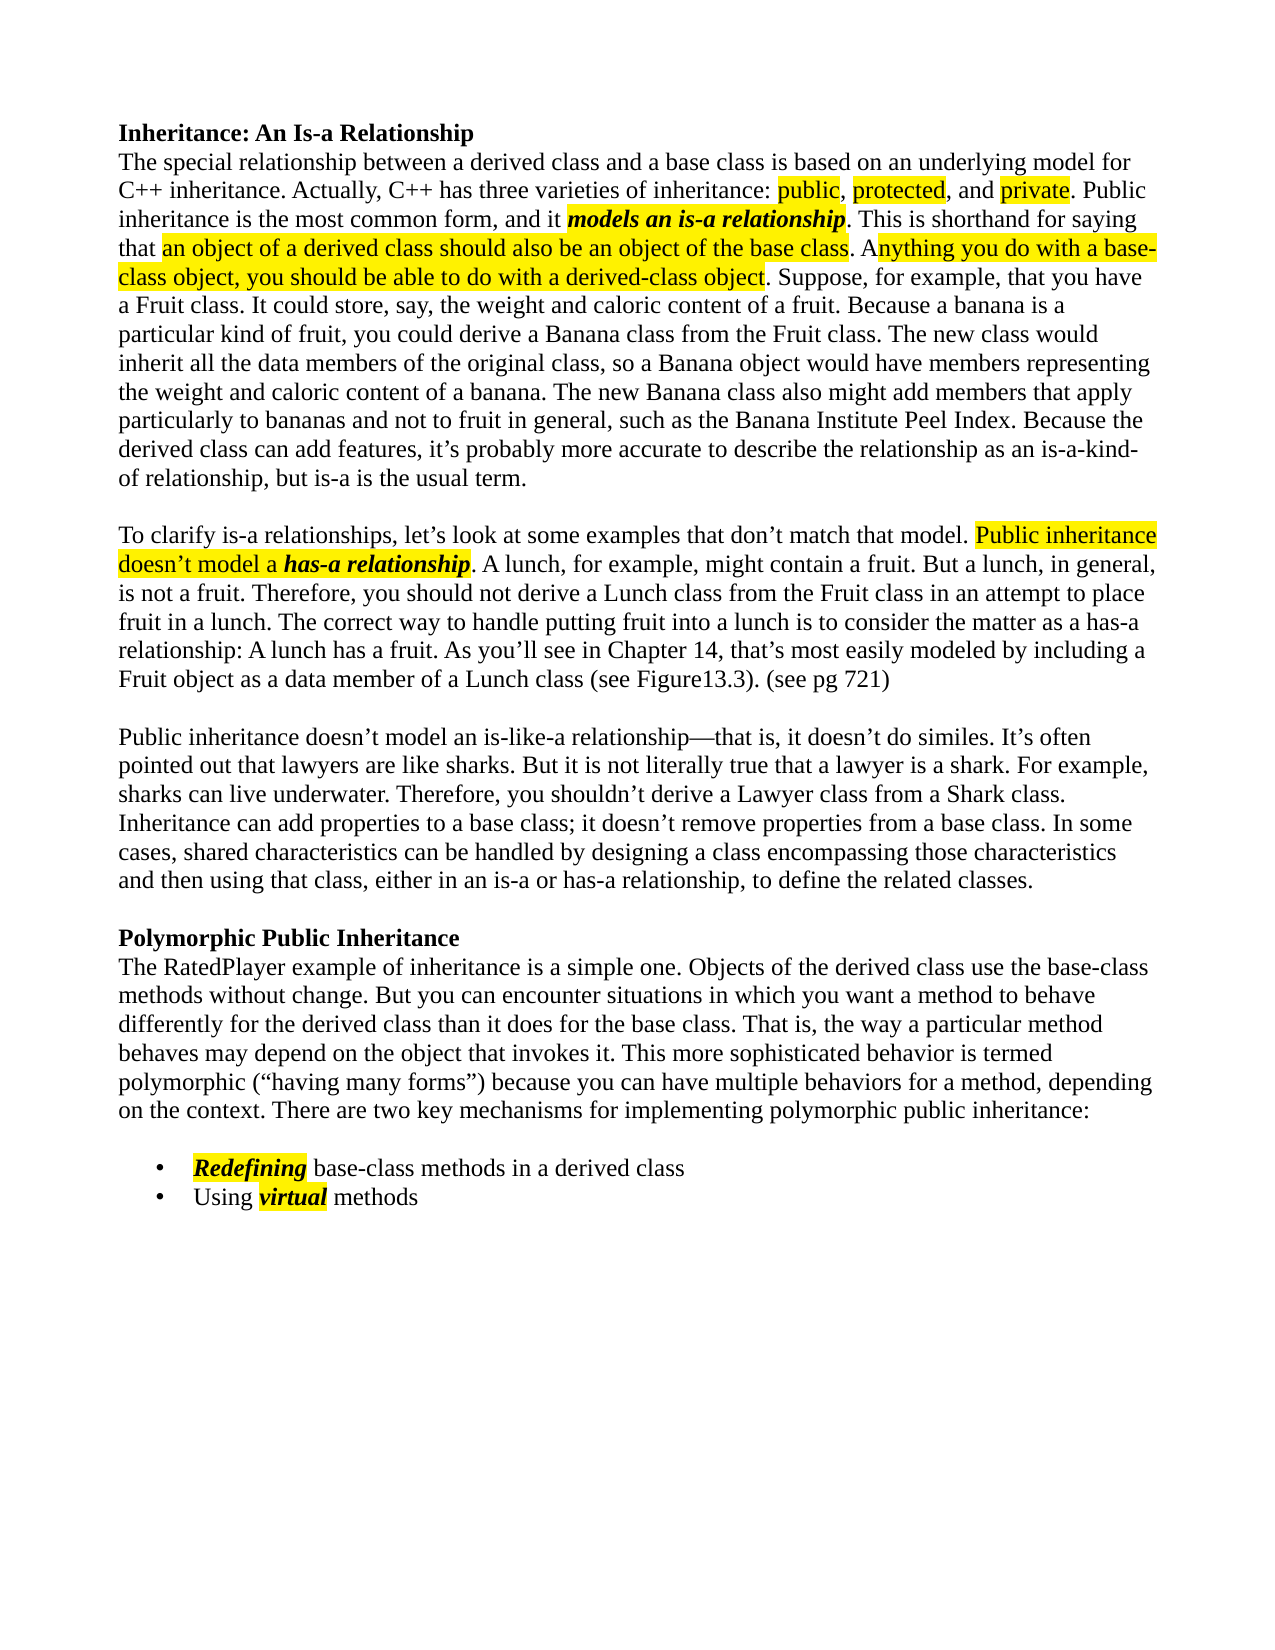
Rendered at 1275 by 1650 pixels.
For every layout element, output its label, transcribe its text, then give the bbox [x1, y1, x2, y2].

text The RatedPlayer example of inheritance is a simple one. Objects of the derived class use the base-class methods without change. But you can encounter situations in which you want a method to behave differently for the derived class than it does for the base class. That is, the way a particular method behaves may depend on the object that invokes it. This more sophisticated behavior is termed polymorphic (“having many forms”) because you can have multiple behaviors for a method, depending on the context. There are two key mechanisms for implementing polymorphic public inheritance: [118, 952, 1157, 1124]
text To clarify is-a relationships, let’s look at some examples that don’t match that model. Public inheritance doesn’t model a has-a relationship. A lunch, for example, might contain a fruit. But a lunch, in general, is not a fruit. Therefore, you should not derive a Lunch class from the Fruit class in an attempt to place fruit in a lunch. The correct way to handle putting fruit into a lunch is to consider the matter as a has-a relationship: A lunch has a fruit. As you’ll see in Chapter 14, that’s most easily modeled by including a Fruit object as a data member of a Lunch class (see Figure13.3). (see pg 721) [118, 521, 1157, 693]
text Inheritance: An Is-a Relationship [118, 118, 1157, 147]
text The special relationship between a derived class and a base class is based on an underlying model for C++ inheritance. Actually, C++ has three varieties of inheritance: public, protected, and private. Public inheritance is the most common form, and it models an is-a relationship. This is shorthand for saying that an object of a derived class should also be an object of the base class. Anything you do with a base-class object, you should be able to do with a derived-class object. Suppose, for example, that you have a Fruit class. It could store, say, the weight and caloric content of a fruit. Because a banana is a particular kind of fruit, you could derive a Banana class from the Fruit class. The new class would inherit all the data members of the original class, so a Banana object would have members representing the weight and caloric content of a banana. The new Banana class also might add members that apply particularly to bananas and not to fruit in general, such as the Banana Institute Peel Index. Because the derived class can add features, it’s probably more accurate to describe the relationship as an is-a-kind-of relationship, but is-a is the usual term. [118, 147, 1157, 492]
text Public inheritance doesn’t model an is-like-a relationship—that is, it doesn’t do similes. It’s often pointed out that lawyers are like sharks. But it is not literally true that a lawyer is a shark. For example, sharks can live underwater. Therefore, you shouldn’t derive a Lawyer class from a Shark class. Inheritance can add properties to a base class; it doesn’t remove properties from a base class. In some cases, shared characteristics can be handled by designing a class encompassing those characteristics and then using that class, either in an is-a or has-a relationship, to define the related classes. [118, 722, 1157, 894]
list Using virtual methods [156, 1182, 1157, 1211]
list Redefining base-class methods in a derived class [156, 1153, 1157, 1182]
text Polymorphic Public Inheritance [118, 923, 1157, 952]
